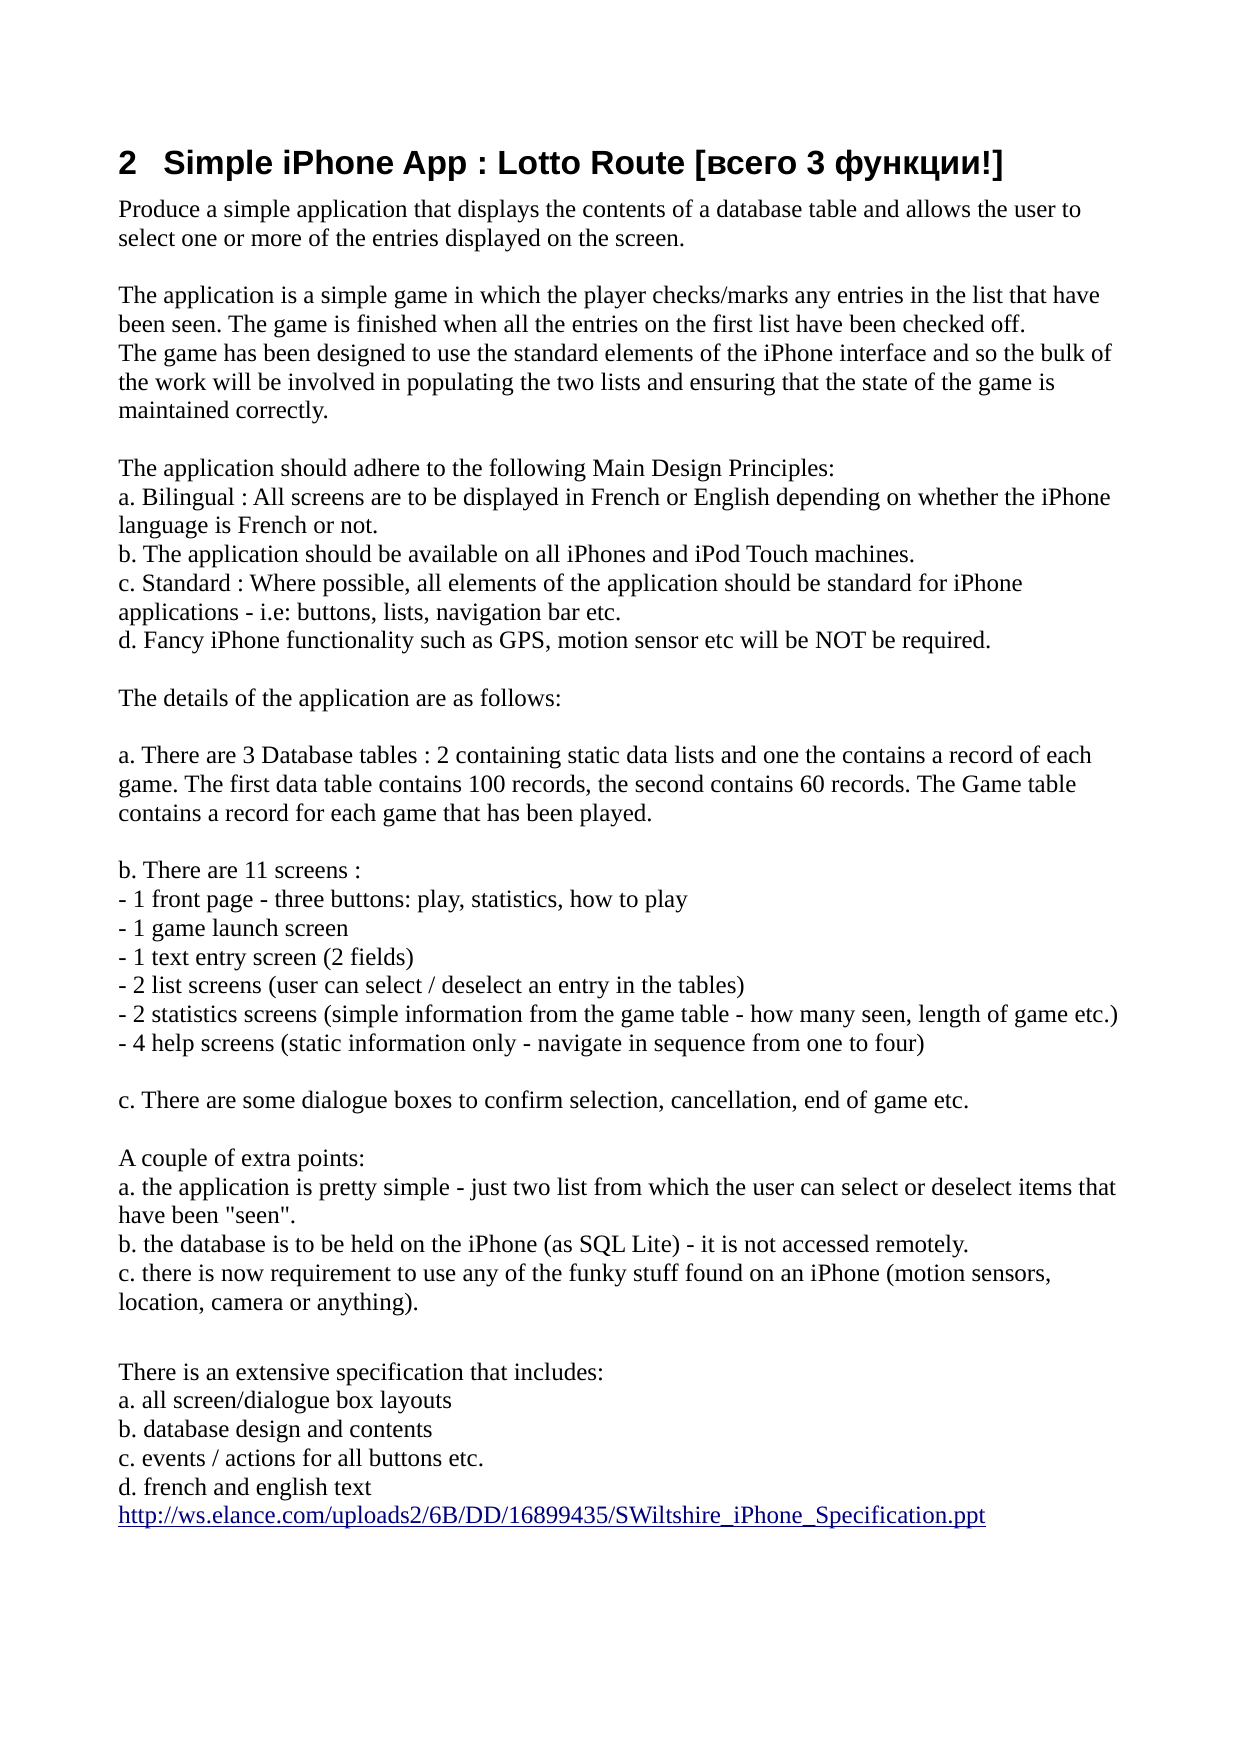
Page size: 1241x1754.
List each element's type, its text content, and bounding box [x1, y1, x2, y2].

text Produce a simple application that displays the contents of a database table and allows the user to select one or more of the entries displayed on the screen. The application is a simple game in which the player checks/marks any entries in the list that have been seen. The game is finished when all the entries on the first list have been checked off. The game has been designed to use the standard elements of the iPhone interface and so the bulk of the work will be involved in populating the two lists and ensuring that the state of the game is maintained correctly. The application should adhere to the following Main Design Principles: a. Bilingual : All screens are to be displayed in French or English depending on whether the iPhone language is French or not. b. The application should be available on all iPhones and iPod Touch machines. c. Standard : Where possible, all elements of the application should be standard for iPhone applications - i.e: buttons, lists, navigation bar etc. d. Fancy iPhone functionality such as GPS, motion sensor etc will be NOT be required. The details of the application are as follows: a. There are 3 Database tables : 2 containing static data lists and one the contains a record of each game. The first data table contains 100 records, the second contains 60 records. The Game table contains a record for each game that has been played. b. There are 11 screens : - 1 front page - three buttons: play, statistics, how to play - 1 game launch screen - 1 text entry screen (2 fields) - 2 list screens (user can select / deselect an entry in the tables) - 2 statistics screens (simple information from the game table - how many seen, length of game etc.) - 4 help screens (static information only - navigate in sequence from one to four) c. There are some dialogue boxes to confirm selection, cancellation, end of game etc. A couple of extra points: a. the application is pretty simple - just two list from which the user can select or deselect items that have been "seen". b. the database is to be held on the iPhone (as SQL Lite) - it is not accessed remotely. c. there is now requirement to use any of the funky stuff found on an iPhone (motion sensors, location, camera or anything). [118, 194, 1122, 1344]
subtitle Simple iPhone App : Lotto Route [всего 3 функции!] [118, 143, 1122, 182]
text There is an extensive specification that includes: a. all screen/dialogue box layouts b. database design and contents c. events / actions for all buttons etc. d. french and english text http://ws.elance.com/uploads2/6B/DD/16899435/SWiltshire_iPhone_Specification.ppt [118, 1357, 1122, 1529]
